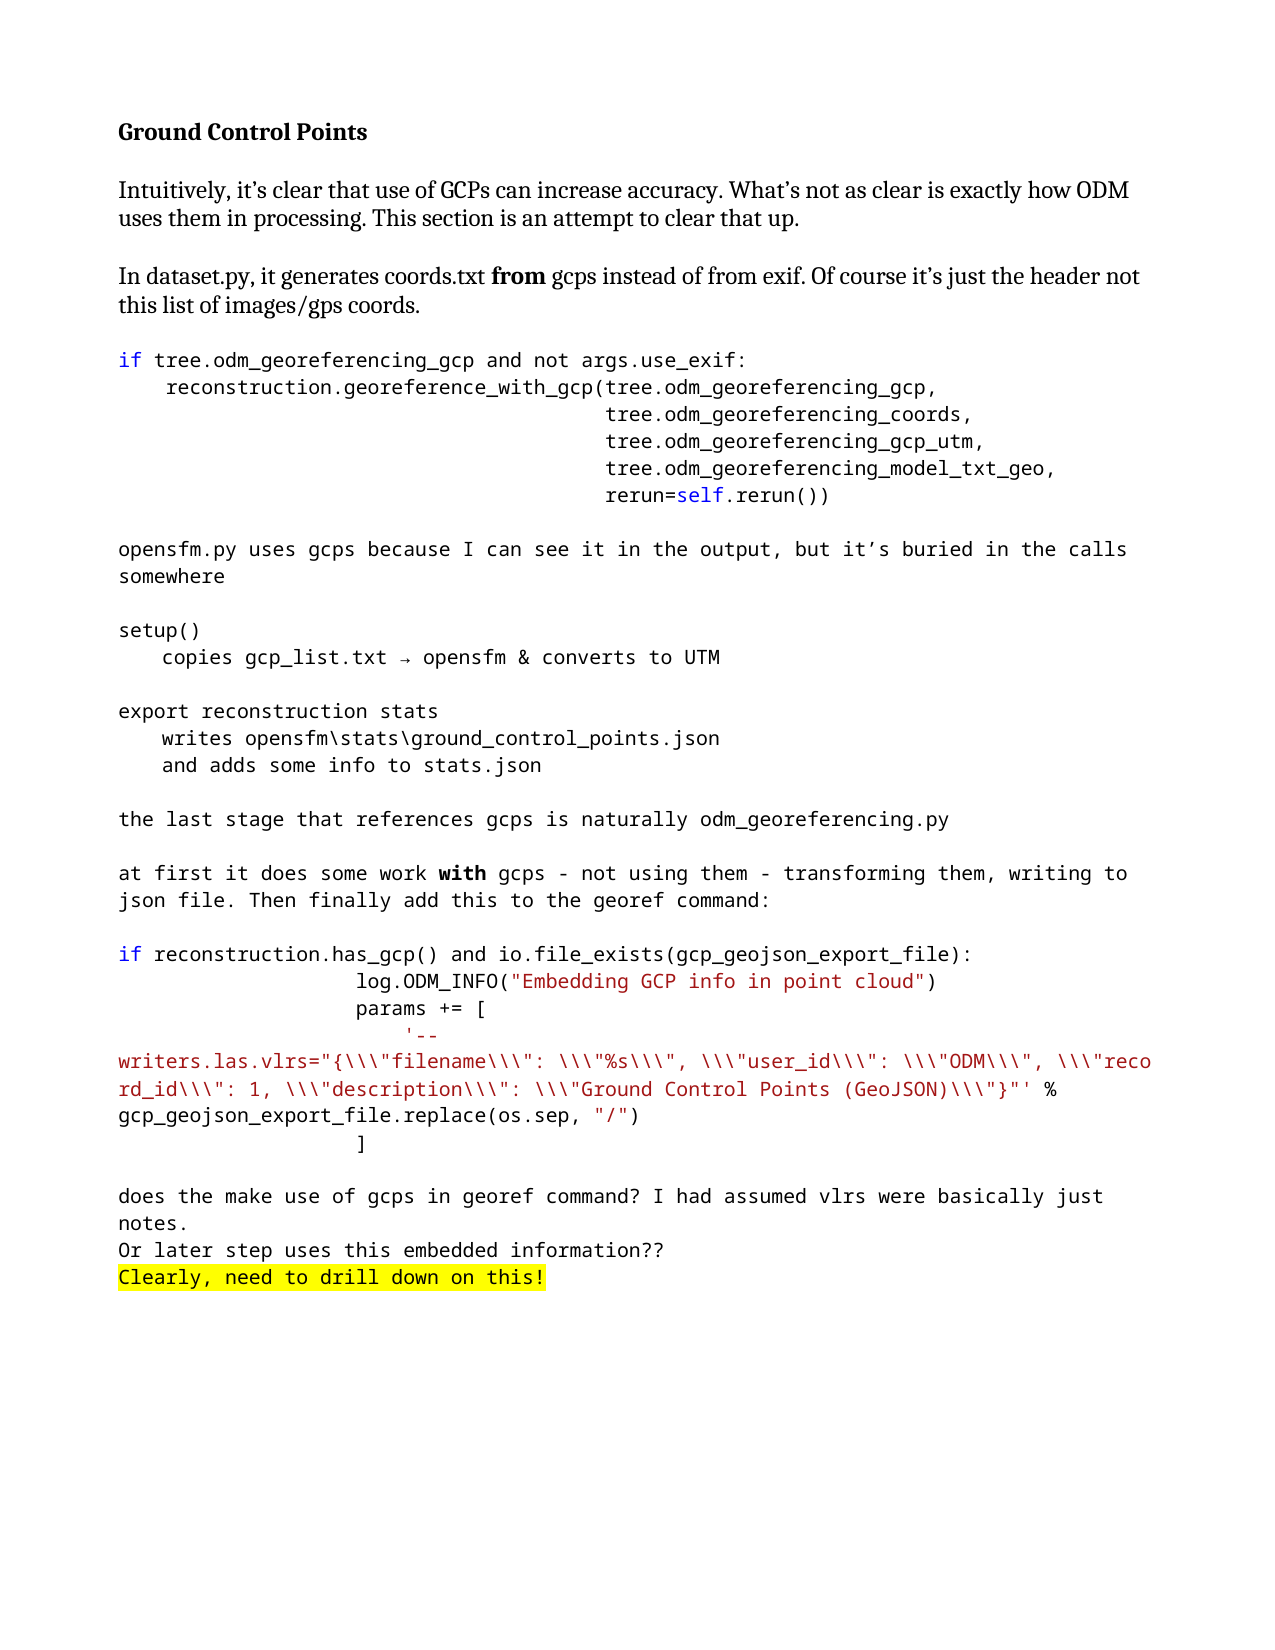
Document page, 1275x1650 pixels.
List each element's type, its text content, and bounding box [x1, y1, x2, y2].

text copies gcp_list.txt → opensfm & converts to UTM [118, 643, 1157, 670]
text the last stage that references gcps is naturally odm_georeferencing.py [118, 805, 1157, 832]
text Or later step uses this embedded information?? [118, 1237, 1157, 1264]
text tree.odm_georeferencing_model_txt_geo, [118, 454, 1157, 481]
text export reconstruction stats [118, 697, 1157, 724]
text Ground Control Points [118, 118, 1157, 147]
text tree.odm_georeferencing_coords, [118, 400, 1157, 427]
text In dataset.py, it generates coords.txt from gcps instead of from exif. Of course it’s just the header not this list of images/gps coords. [118, 262, 1157, 319]
text opensfm.py uses gcps because I can see it in the output, but it’s buried in the calls somewhere [118, 535, 1157, 589]
text log.ODM_INFO("Embedding GCP info in point cloud") [118, 967, 1157, 994]
text if reconstruction.has_gcp() and io.file_exists(gcp_geojson_export_file): [118, 940, 1157, 967]
text reconstruction.georeference_with_gcp(tree.odm_georeferencing_gcp, [118, 373, 1157, 400]
text at first it does some work with gcps - not using them - transforming them, writing to json file. Then finally add this to the georef command: [118, 859, 1157, 913]
text tree.odm_georeferencing_gcp_utm, [118, 427, 1157, 454]
text writes opensfm\stats\ground_control_points.json [118, 724, 1157, 751]
text params += [ [118, 994, 1157, 1021]
text and adds some info to stats.json [118, 751, 1157, 778]
text Intuitively, it’s clear that use of GCPs can increase accuracy. What’s not as clear is exactly how ODM uses them in processing. This section is an attempt to clear that up. [118, 176, 1157, 233]
text rerun=self.rerun()) [118, 481, 1157, 508]
text setup() [118, 616, 1157, 643]
text '--writers.las.vlrs="{\\\"filename\\\": \\\"%s\\\", \\\"user_id\\\": \\\"ODM\\\", \\\"record_id\\\": 1, \\\"description\\\": \\\"Ground Control Points (GeoJSON)\\\"}"' % gcp_geojson_export_file.replace(os.sep, "/") [118, 1021, 1157, 1129]
text Clearly, need to drill down on this! [118, 1264, 1157, 1291]
text does the make use of gcps in georef command? I had assumed vlrs were basically just notes. [118, 1183, 1157, 1237]
text ] [118, 1129, 1157, 1156]
text if tree.odm_georeferencing_gcp and not args.use_exif: [118, 346, 1157, 373]
